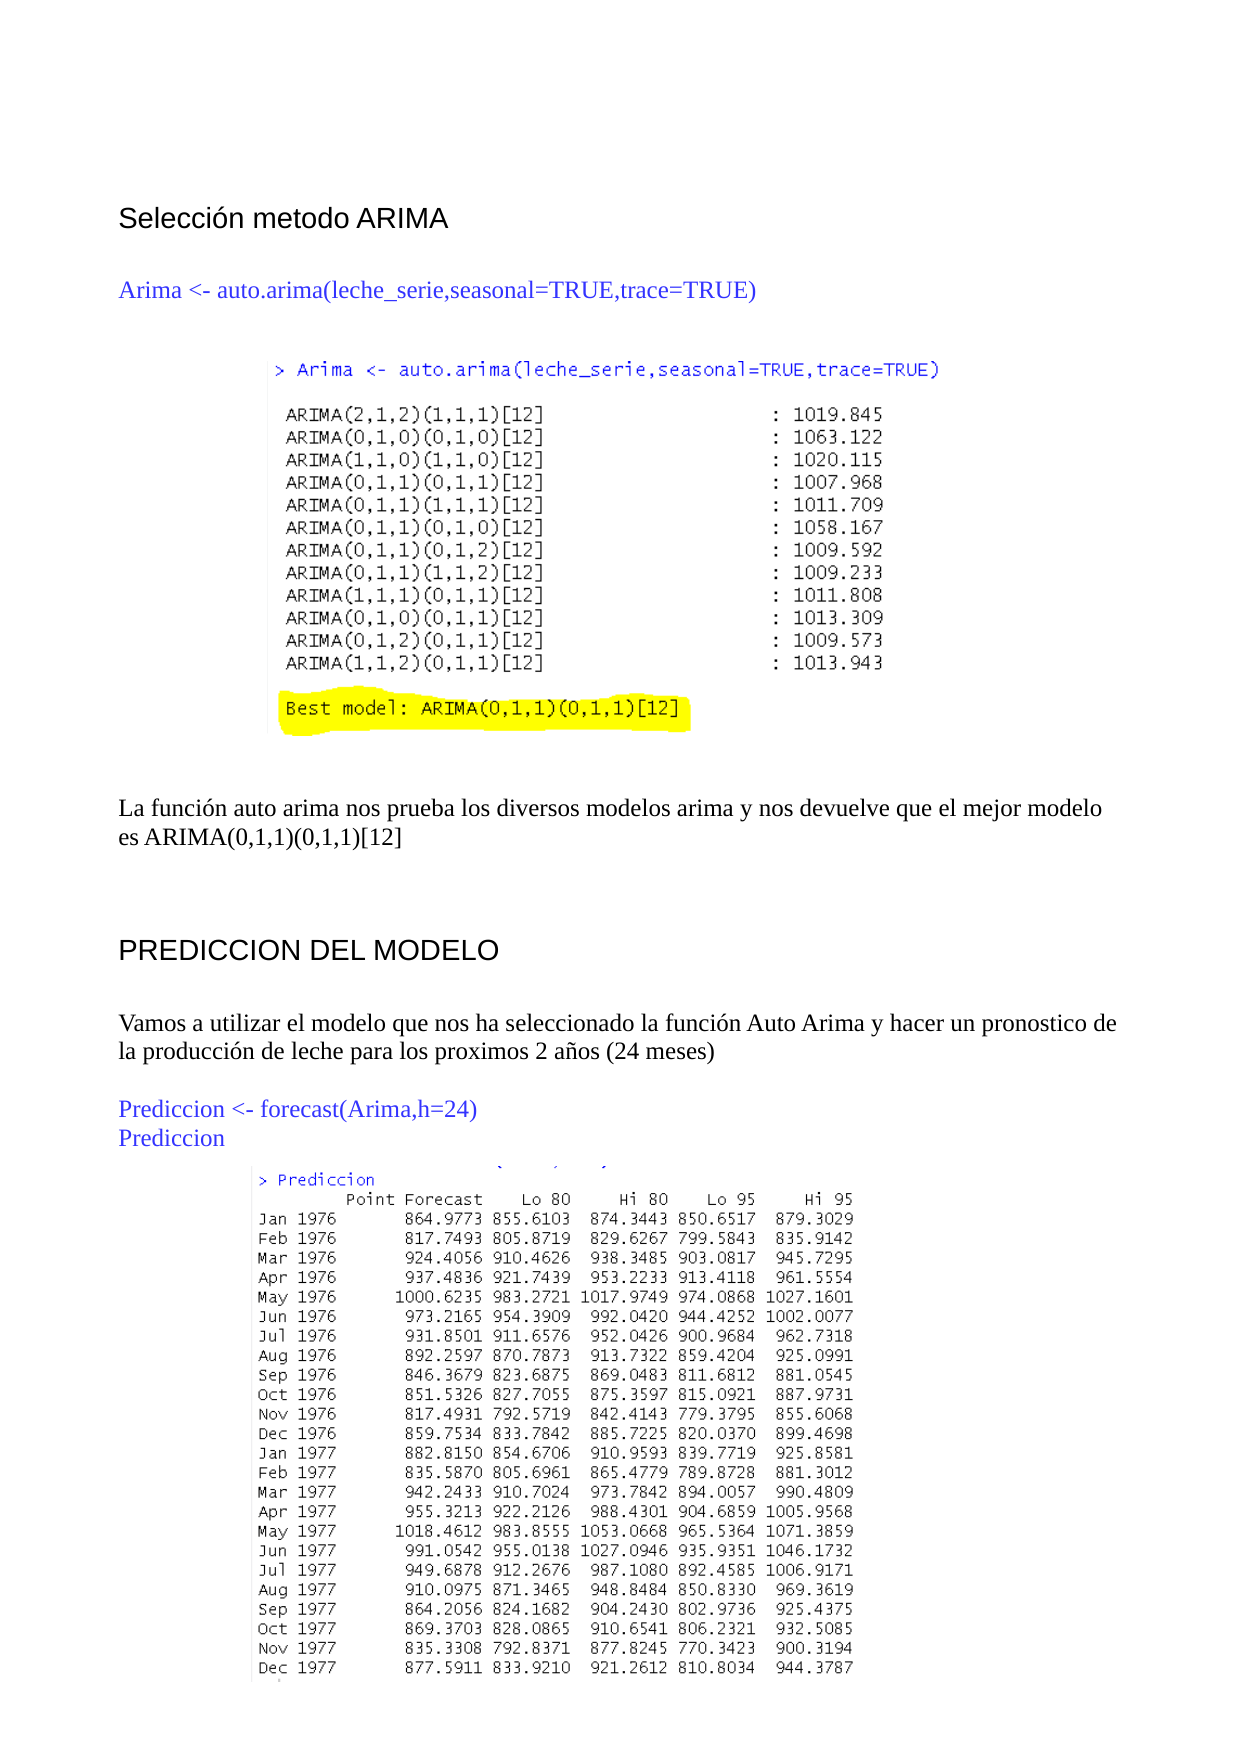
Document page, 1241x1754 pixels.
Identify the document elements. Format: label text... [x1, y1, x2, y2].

picture [251, 1166, 909, 1682]
picture [267, 361, 974, 736]
text Prediccion <- forecast(Arima,h=24) [118, 1094, 1122, 1123]
subtitle PREDICCION DEL MODELO [118, 933, 1122, 966]
text Arima <- auto.arima(leche_serie,seasonal=TRUE,trace=TRUE) [118, 275, 1122, 304]
text Prediccion [118, 1123, 1122, 1151]
subtitle Selección metodo ARIMA [118, 201, 1122, 234]
text Vamos a utilizar el modelo que nos ha seleccionado la función Auto Arima y hacer un pronostico de la producción de leche para los proximos 2 años (24 meses) [118, 1008, 1122, 1065]
text La función auto arima nos prueba los diversos modelos arima y nos devuelve que el mejor modelo es ARIMA(0,1,1)(0,1,1)[12] [118, 793, 1122, 850]
